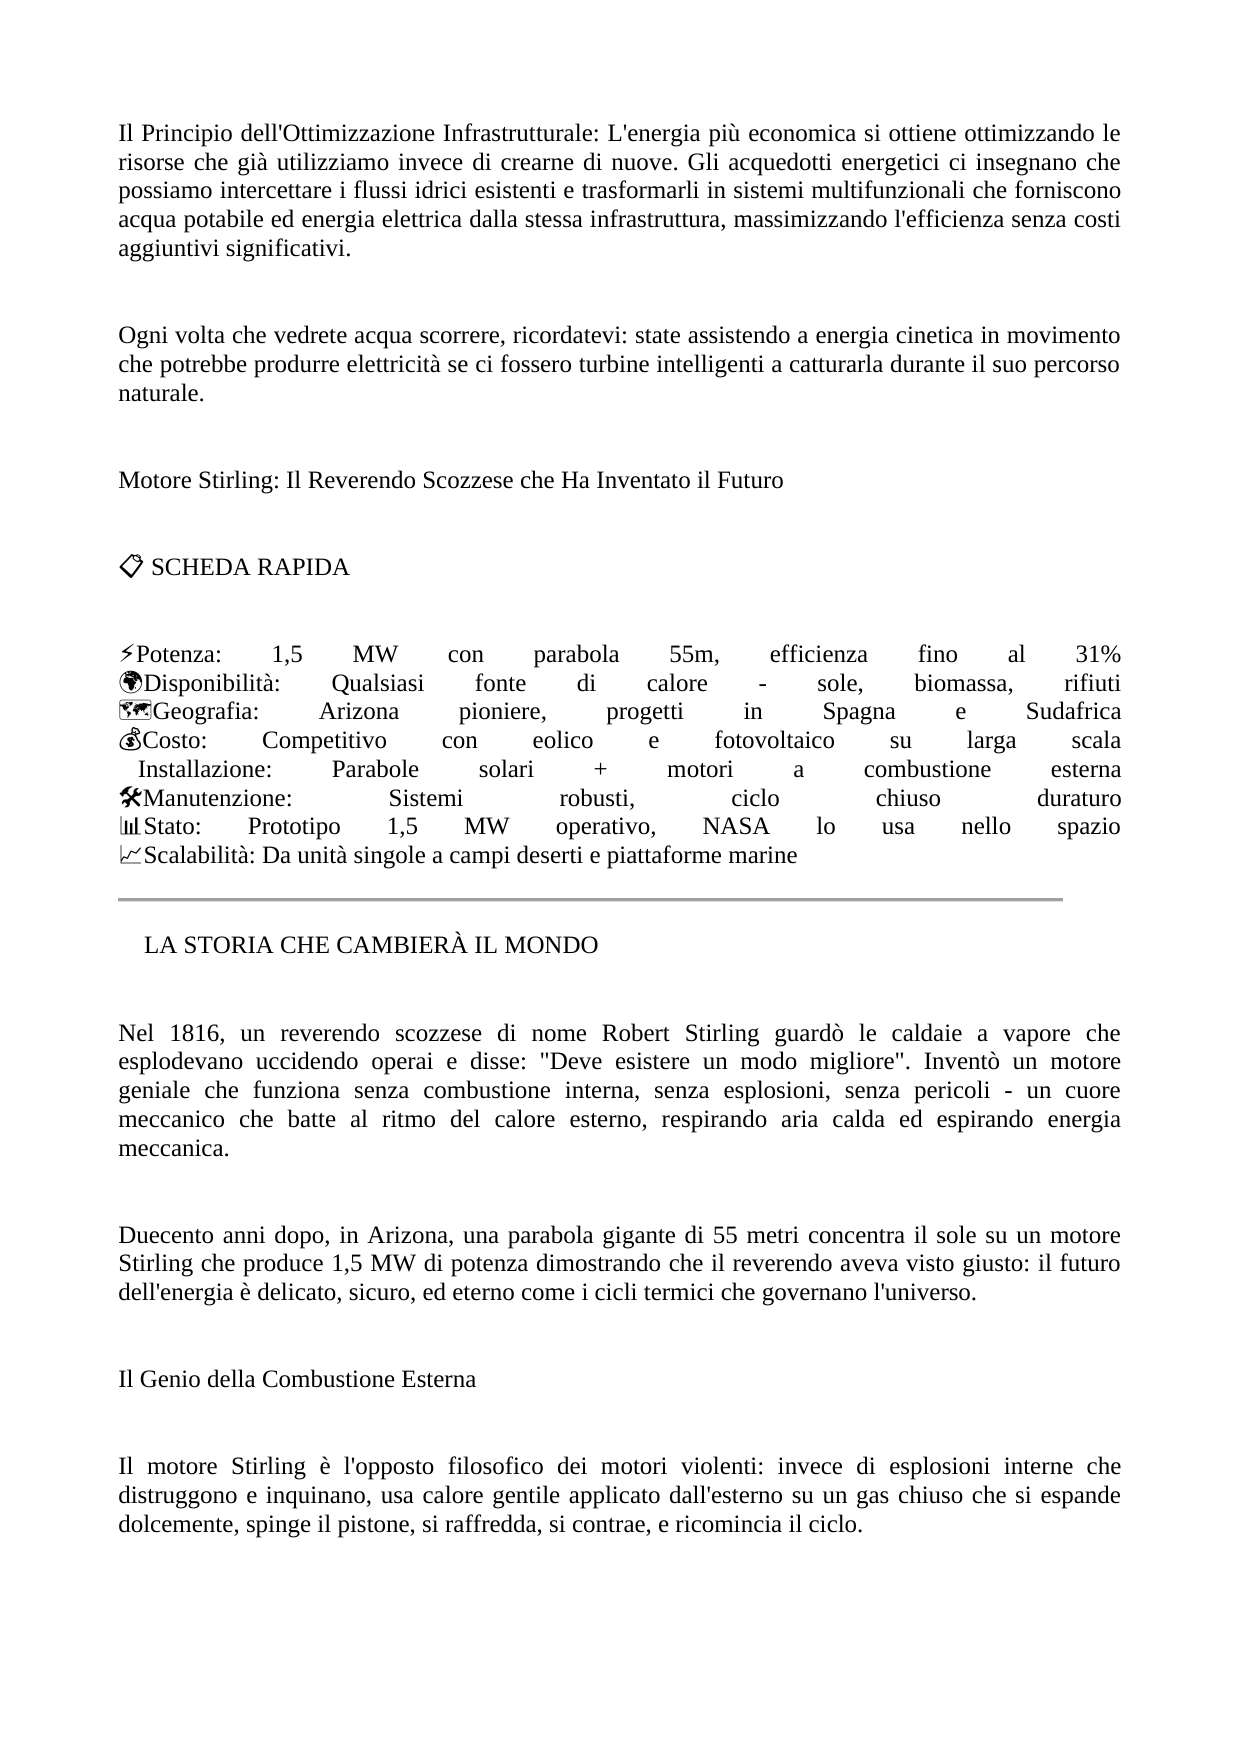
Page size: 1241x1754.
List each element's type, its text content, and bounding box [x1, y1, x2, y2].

text Il motore Stirling è l'opposto filosofico dei motori violenti: invece di esplosioni interne che distruggono e inquinano, usa calore gentile applicato dall'esterno su un gas chiuso che si espande dolcemente, spinge il pistone, si raffredda, si contrae, e ricomincia il ciclo. [118, 1451, 1122, 1538]
subtitle Motore Stirling: Il Reverendo Scozzese che Ha Inventato il Futuro [118, 465, 1122, 493]
text Duecento anni dopo, in Arizona, una parabola gigante di 55 metri concentra il sole su un motore Stirling che produce 1,5 MW di potenza dimostrando che il reverendo aveva visto giusto: il futuro dell'energia è delicato, sicuro, ed eterno come i cicli termici che governano l'universo. [118, 1220, 1122, 1306]
subtitle 📖 LA STORIA CHE CAMBIERÀ IL MONDO [118, 931, 1122, 959]
text Il Principio dell'Ottimizzazione Infrastrutturale: L'energia più economica si ottiene ottimizzando le risorse che già utilizziamo invece di crearne di nuove. Gli acquedotti energetici ci insegnano che possiamo intercettare i flussi idrici esistenti e trasformarli in sistemi multifunzionali che forniscono acqua potabile ed energia elettrica dalla stessa infrastruttura, massimizzando l'efficienza senza costi aggiuntivi significativi. [118, 118, 1122, 262]
text Nel 1816, un reverendo scozzese di nome Robert Stirling guardò le caldaie a vapore che esplodevano uccidendo operai e disse: "Deve esistere un modo migliore". Inventò un motore geniale che funziona senza combustione interna, senza esplosioni, senza pericoli - un cuore meccanico che batte al ritmo del calore esterno, respirando aria calda ed espirando energia meccanica. [118, 1018, 1122, 1161]
text Ogni volta che vedrete acqua scorrere, ricordatevi: state assistendo a energia cinetica in movimento che potrebbe produrre elettricità se ci fossero turbine intelligenti a catturarla durante il suo percorso naturale. [118, 320, 1122, 406]
subtitle Il Genio della Combustione Esterna [118, 1364, 1122, 1393]
subtitle 📋 SCHEDA RAPIDA [118, 552, 1122, 581]
text ⚡Potenza: 1,5 MW con parabola 55m, efficienza fino al 31% 🌍Disponibilità: Qualsiasi fonte di calore - sole, biomassa, rifiuti 🗺️Geografia: Arizona pioniere, progetti in Spagna e Sudafrica 💰Costo: Competitivo con eolico e fotovoltaico su larga scala 🔧Installazione: Parabole solari + motori a combustione esterna 🛠️Manutenzione: Sistemi robusti, ciclo chiuso duraturo 📊Stato: Prototipo 1,5 MW operativo, NASA lo usa nello spazio 📈Scalabilità: Da unità singole a campi deserti e piattaforme marine [118, 639, 1122, 869]
